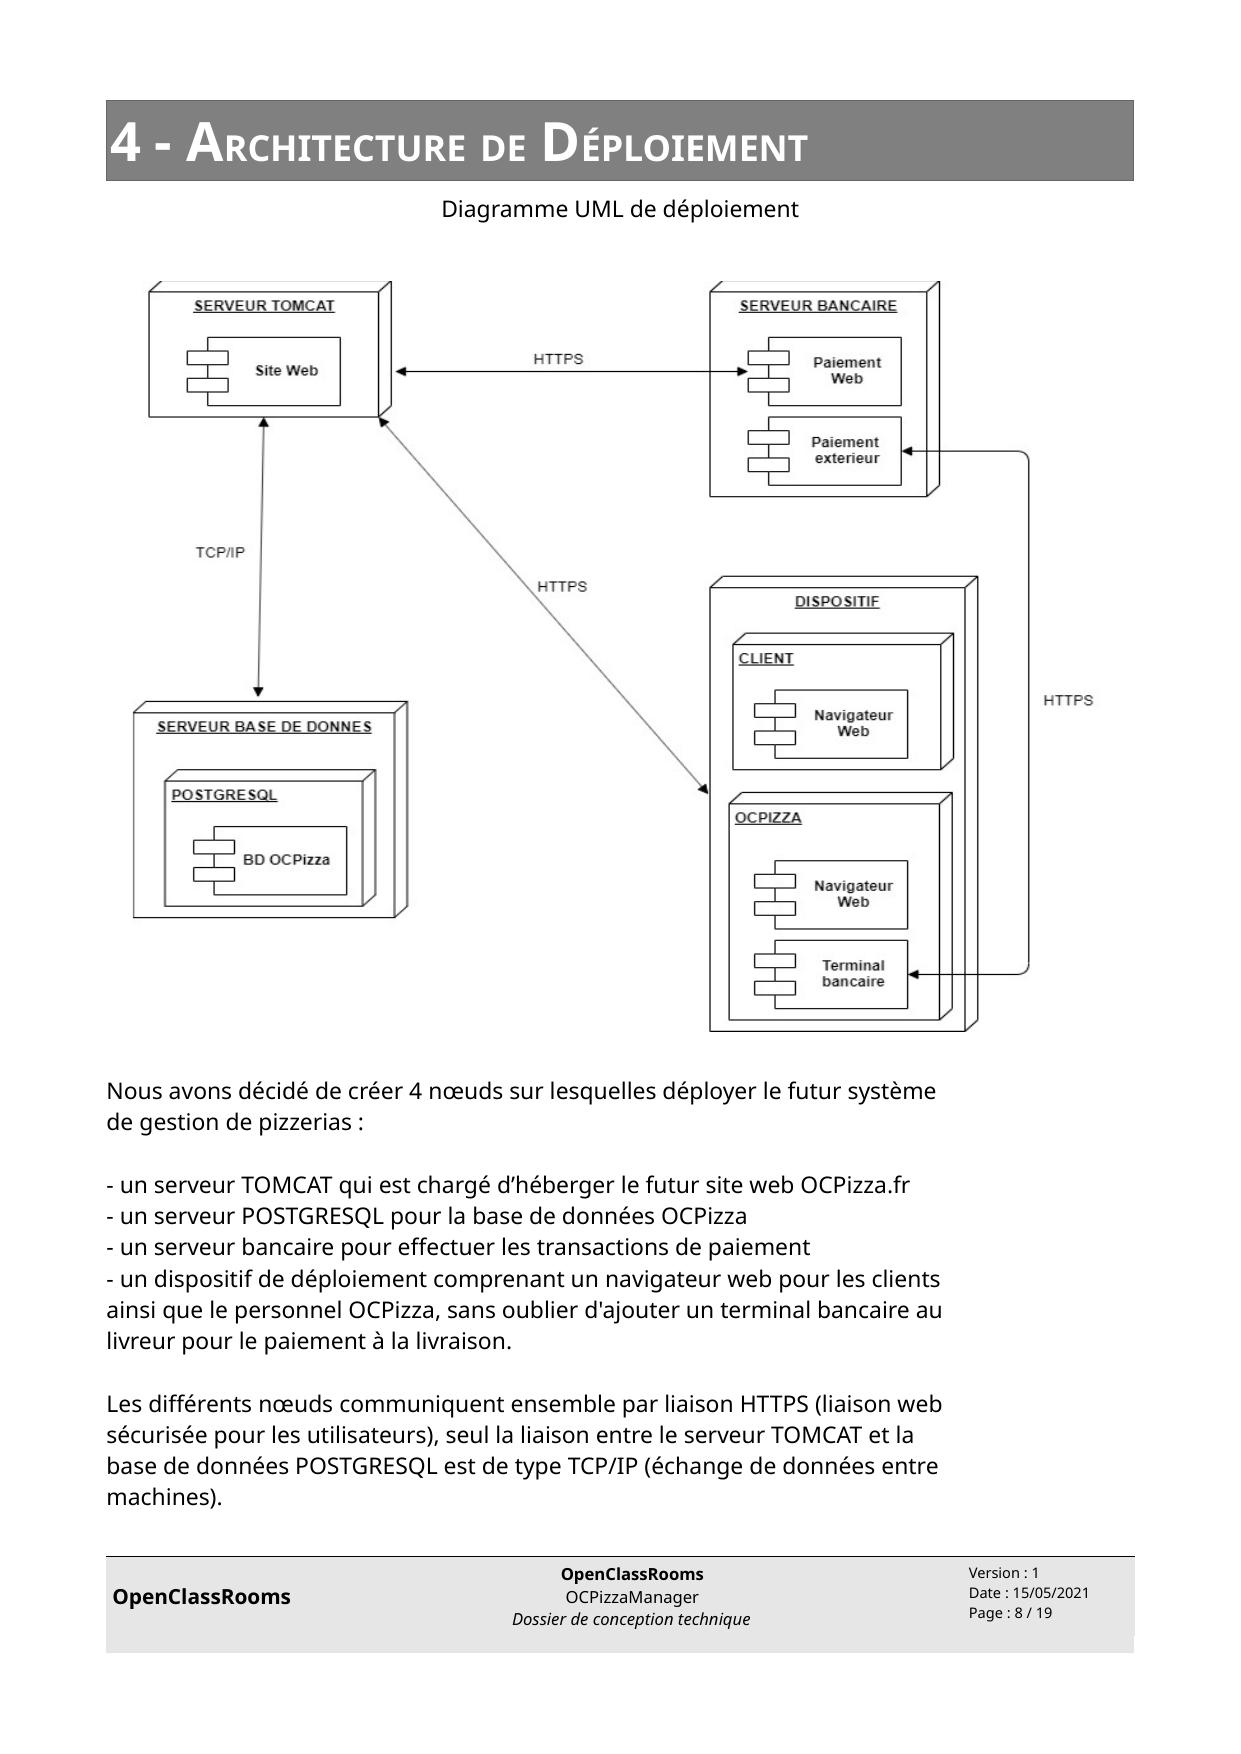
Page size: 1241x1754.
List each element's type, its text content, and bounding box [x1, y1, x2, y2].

text sécurisée pour les utilisateurs), seul la liaison entre le serveur TOMCAT et la [106, 1419, 1134, 1450]
text Les différents nœuds communiquent ensemble par liaison HTTPS (liaison web [106, 1387, 1134, 1419]
picture [132, 281, 1106, 1032]
text - un serveur TOMCAT qui est chargé d’héberger le futur site web OCPizza.fr [106, 1169, 1134, 1200]
text livreur pour le paiement à la livraison. [106, 1325, 1134, 1356]
subtitle Architecture de Déploiement [107, 101, 1133, 180]
text - un serveur POSTGRESQL pour la base de données OCPizza [106, 1200, 1134, 1231]
text Diagramme UML de déploiement [106, 193, 1134, 225]
text Nous avons décidé de créer 4 nœuds sur lesquelles déployer le futur système [106, 1075, 1134, 1106]
text machines). [106, 1481, 1134, 1512]
text - un dispositif de déploiement comprenant un navigateur web pour les clients [106, 1262, 1134, 1294]
text - un serveur bancaire pour effectuer les transactions de paiement [106, 1231, 1134, 1262]
text base de données POSTGRESQL est de type TCP/IP (échange de données entre [106, 1450, 1134, 1481]
text de gestion de pizzerias : [106, 1106, 1134, 1137]
text ainsi que le personnel OCPizza, sans oublier d'ajouter un terminal bancaire au [106, 1294, 1134, 1325]
